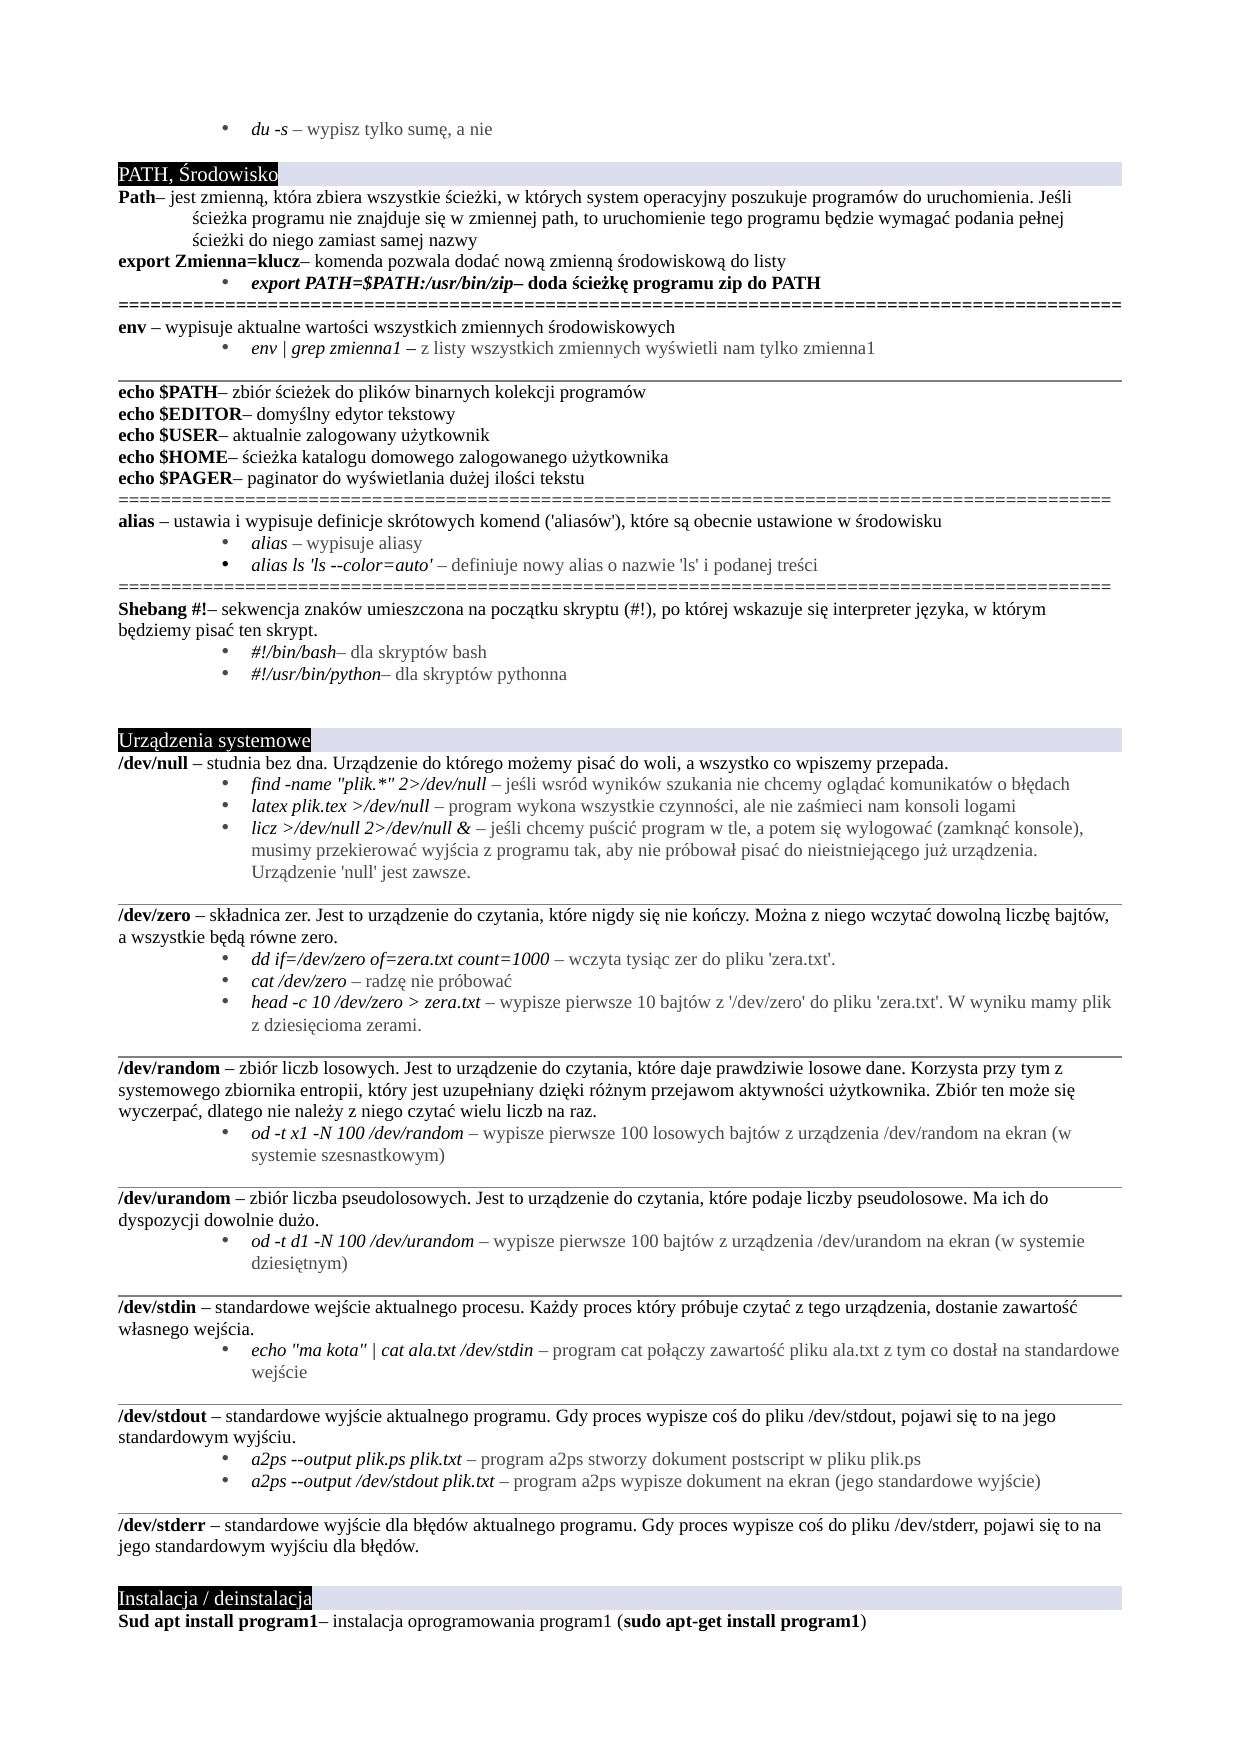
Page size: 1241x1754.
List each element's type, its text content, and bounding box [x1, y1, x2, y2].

list find -name "plik.*" 2>/dev/null – jeśli wsród wyników szukania nie chcemy oglądać komunikatów o błędach [222, 773, 1122, 795]
list od -t d1 -N 100 /dev/urandom – wypisze pierwsze 100 bajtów z urządzenia /dev/urandom na ekran (w systemie dziesiętnym) [222, 1230, 1122, 1274]
subtitle alias – ustawia i wypisuje definicje skrótowych komend ('aliasów'), które są obecnie ustawione w środowisku [118, 510, 1122, 532]
list ============================================================================================== [118, 294, 1122, 316]
list du -s – wypisz tylko sumę, a nie [222, 118, 1122, 140]
list latex plik.tex >/dev/null – program wykona wszystkie czynności, ale nie zaśmieci nam konsoli logami [222, 795, 1122, 817]
subtitle /dev/stdout – standardowe wyjście aktualnego programu. Gdy proces wypisze coś do pliku /dev/stdout, pojawi się to na jego standardowym wyjściu. [118, 1405, 1122, 1448]
subtitle echo $USER– aktualnie zalogowany użytkownik [118, 424, 1122, 446]
list alias – wypisuje aliasy [222, 532, 1122, 554]
subtitle echo $HOME– ścieżka katalogu domowego zalogowanego użytkownika [118, 446, 1122, 467]
list #!/bin/bash– dla skryptów bash [222, 641, 1122, 663]
subtitle /dev/urandom – zbiór liczba pseudolosowych. Jest to urządzenie do czytania, które podaje liczby pseudolosowe. Ma ich do dyspozycji dowolnie dużo. [118, 1188, 1122, 1230]
subtitle echo $PATH– zbiór ścieżek do plików binarnych kolekcji programów [118, 382, 1122, 403]
subtitle /dev/stderr – standardowe wyjście dla błędów aktualnego programu. Gdy proces wypisze coś do pliku /dev/stderr, pojawi się to na jego standardowym wyjściu dla błędów. [118, 1514, 1122, 1557]
subtitle Path– jest zmienną, która zbiera wszystkie ścieżki, w których system operacyjny poszukuje programów do uruchomienia. Jeśli ścieżka programu nie znajduje się w zmiennej path, to uruchomienie tego programu będzie wymagać podania pełnej ścieżki do niego zamiast samej nazwy [118, 186, 1122, 250]
subtitle echo $PAGER– paginator do wyświetlania dużej ilości tekstu [118, 467, 1122, 489]
list licz >/dev/null 2>/dev/null & – jeśli chcemy puścić program w tle, a potem się wylogować (zamknąć konsole), musimy przekierować wyjścia z programu tak, aby nie próbował pisać do nieistniejącego już urządzenia. Urządzenie 'null' jest zawsze. [222, 817, 1122, 882]
list dd if=/dev/zero of=zera.txt count=1000 – wczyta tysiąc zer do pliku 'zera.txt'. [222, 947, 1122, 969]
list echo "ma kota" | cat ala.txt /dev/stdin – program cat połączy zawartość pliku ala.txt z tym co dostał na standardowe wejście [222, 1339, 1122, 1382]
list head -c 10 /dev/zero > zera.txt – wypisze pierwsze 10 bajtów z '/dev/zero' do pliku 'zera.txt'. W wyniku mamy plik z dziesięcioma zerami. [222, 991, 1122, 1035]
list a2ps --output /dev/stdout plik.txt – program a2ps wypisze dokument na ekran (jego standardowe wyjście) [222, 1469, 1122, 1492]
list ============================================================================================== [118, 576, 1122, 597]
subtitle /dev/zero – składnica zer. Jest to urządzenie do czytania, które nigdy się nie kończy. Można z niego wczytać dowolną liczbę bajtów, a wszystkie będą równe zero. [118, 905, 1122, 947]
subtitle PATH, Środowisko [118, 162, 1122, 186]
list cat /dev/zero – radzę nie próbować [222, 969, 1122, 991]
list od -t x1 -N 100 /dev/random – wypisze pierwsze 100 losowych bajtów z urządzenia /dev/random na ekran (w systemie szesnastkowym) [222, 1122, 1122, 1165]
subtitle Instalacja / deinstalacja [118, 1586, 1122, 1610]
subtitle env – wypisuje aktualne wartości wszystkich zmiennych środowiskowych [118, 316, 1122, 337]
subtitle /dev/null – studnia bez dna. Urządzenie do którego możemy pisać do woli, a wszystko co wpiszemy przepada. [118, 752, 1122, 773]
subtitle export Zmienna=klucz– komenda pozwala dodać nową zmienną środowiskową do listy [118, 250, 1122, 272]
subtitle Urządzenia systemowe [118, 728, 1122, 752]
subtitle Shebang #!– sekwencja znaków umieszczona na początku skryptu (#!), po której wskazuje się interpreter języka, w którym będziemy pisać ten skrypt. [118, 597, 1122, 641]
list #!/usr/bin/python– dla skryptów pythonna [222, 663, 1122, 684]
list ============================================================================================== [118, 489, 1122, 510]
subtitle Sud apt install program1– instalacja oprogramowania program1 (sudo apt-get install program1) [118, 1610, 1122, 1632]
subtitle echo $EDITOR– domyślny edytor tekstowy [118, 403, 1122, 424]
subtitle /dev/random – zbiór liczb losowych. Jest to urządzenie do czytania, które daje prawdziwie losowe dane. Korzysta przy tym z systemowego zbiornika entropii, który jest uzupełniany dzięki różnym przejawom aktywności użytkownika. Zbiór ten może się wyczerpać, dlatego nie należy z niego czytać wielu liczb na raz. [118, 1058, 1122, 1122]
list alias ls 'ls --color=auto' – definiuje nowy alias o nazwie 'ls' i podanej treści [222, 554, 1122, 576]
list export PATH=$PATH:/usr/bin/zip– doda ścieżkę programu zip do PATH [222, 272, 1122, 294]
subtitle /dev/stdin – standardowe wejście aktualnego procesu. Każdy proces który próbuje czytać z tego urządzenia, dostanie zawartość własnego wejścia. [118, 1297, 1122, 1339]
list a2ps --output plik.ps plik.txt – program a2ps stworzy dokument postscript w pliku plik.ps [222, 1448, 1122, 1469]
list env | grep zmienna1 – z listy wszystkich zmiennych wyświetli nam tylko zmienna1 [222, 337, 1122, 359]
